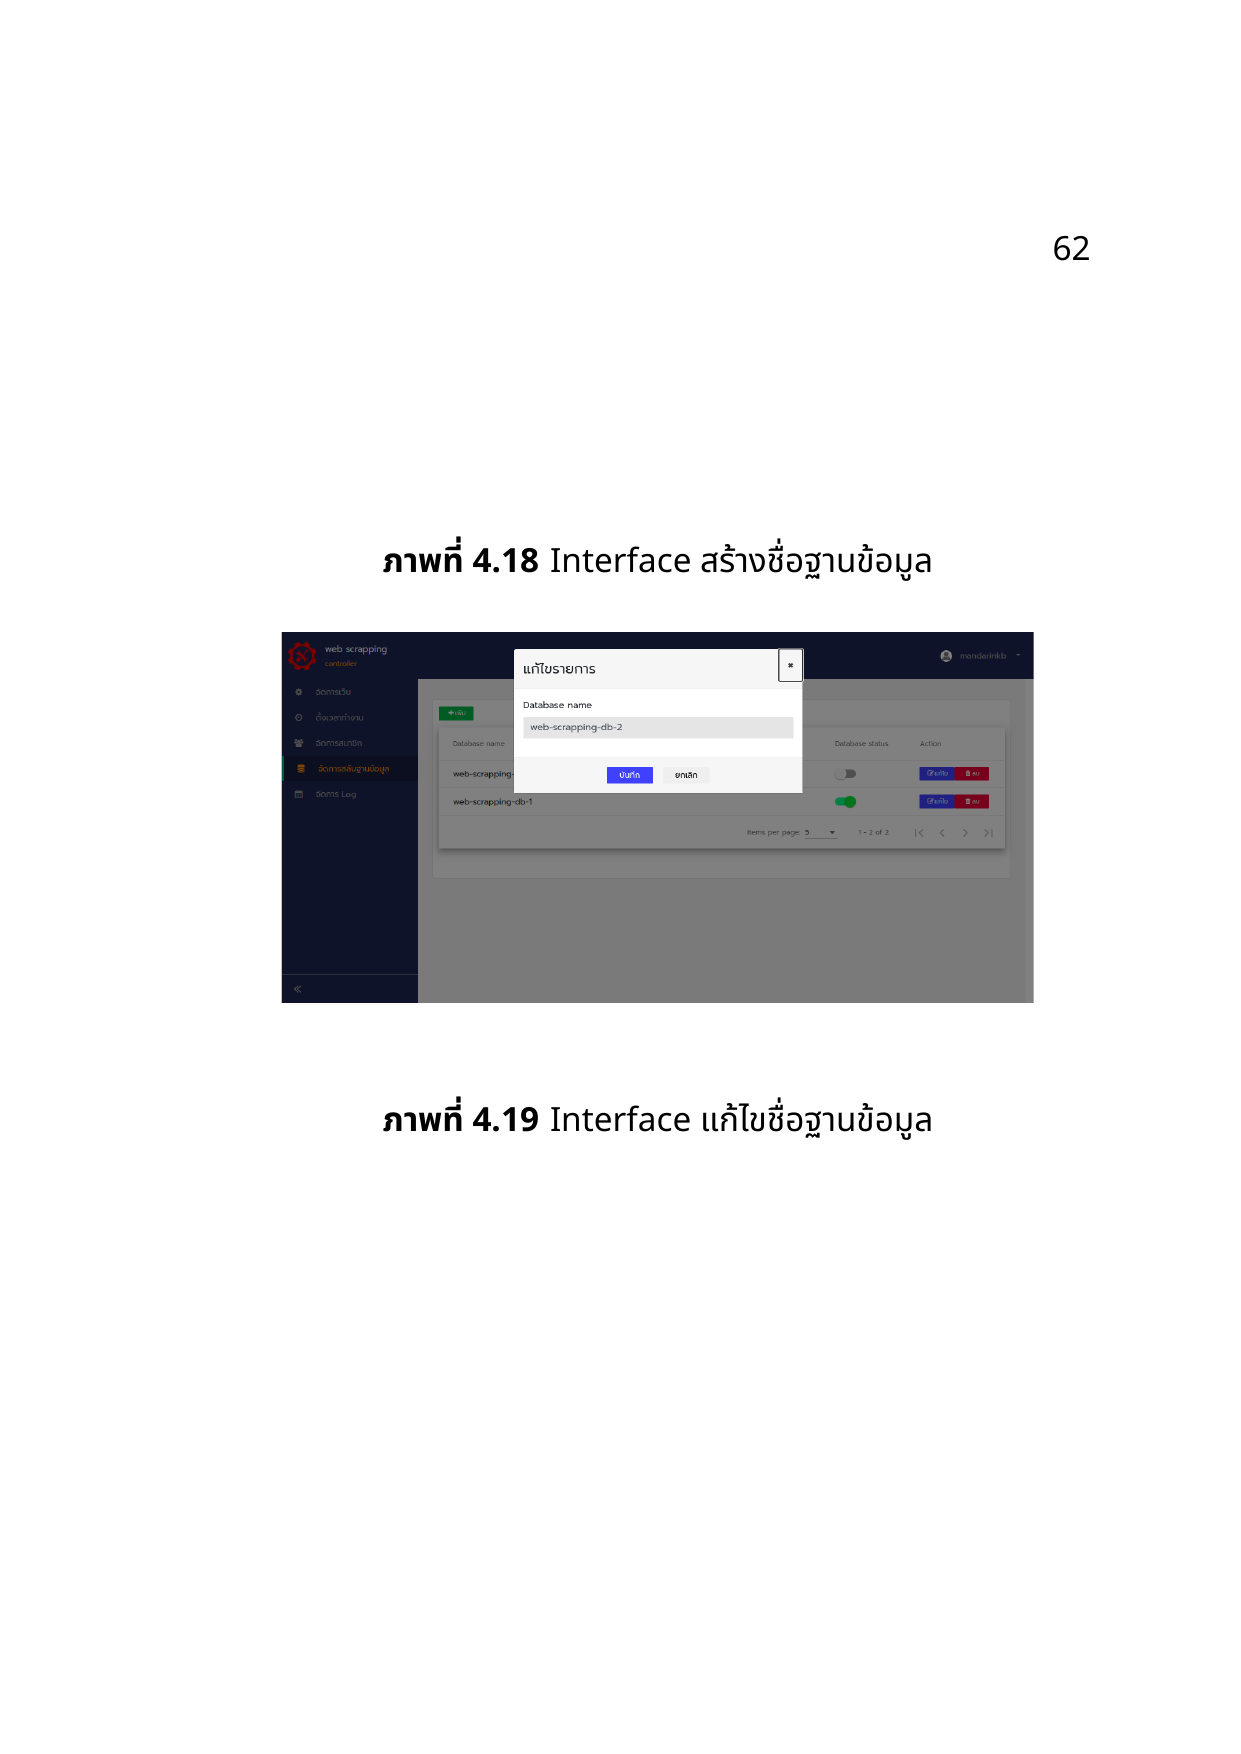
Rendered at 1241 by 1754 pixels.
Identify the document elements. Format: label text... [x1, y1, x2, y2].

text ภาพที่ 4.19 Interface แก้ไขชื่อฐานข้อมูล [225, 1087, 1091, 1146]
text ภาพที่ 4.18 Interface สร้างชื่อฐานข้อมูล [225, 527, 1091, 587]
picture [281, 632, 1034, 1003]
